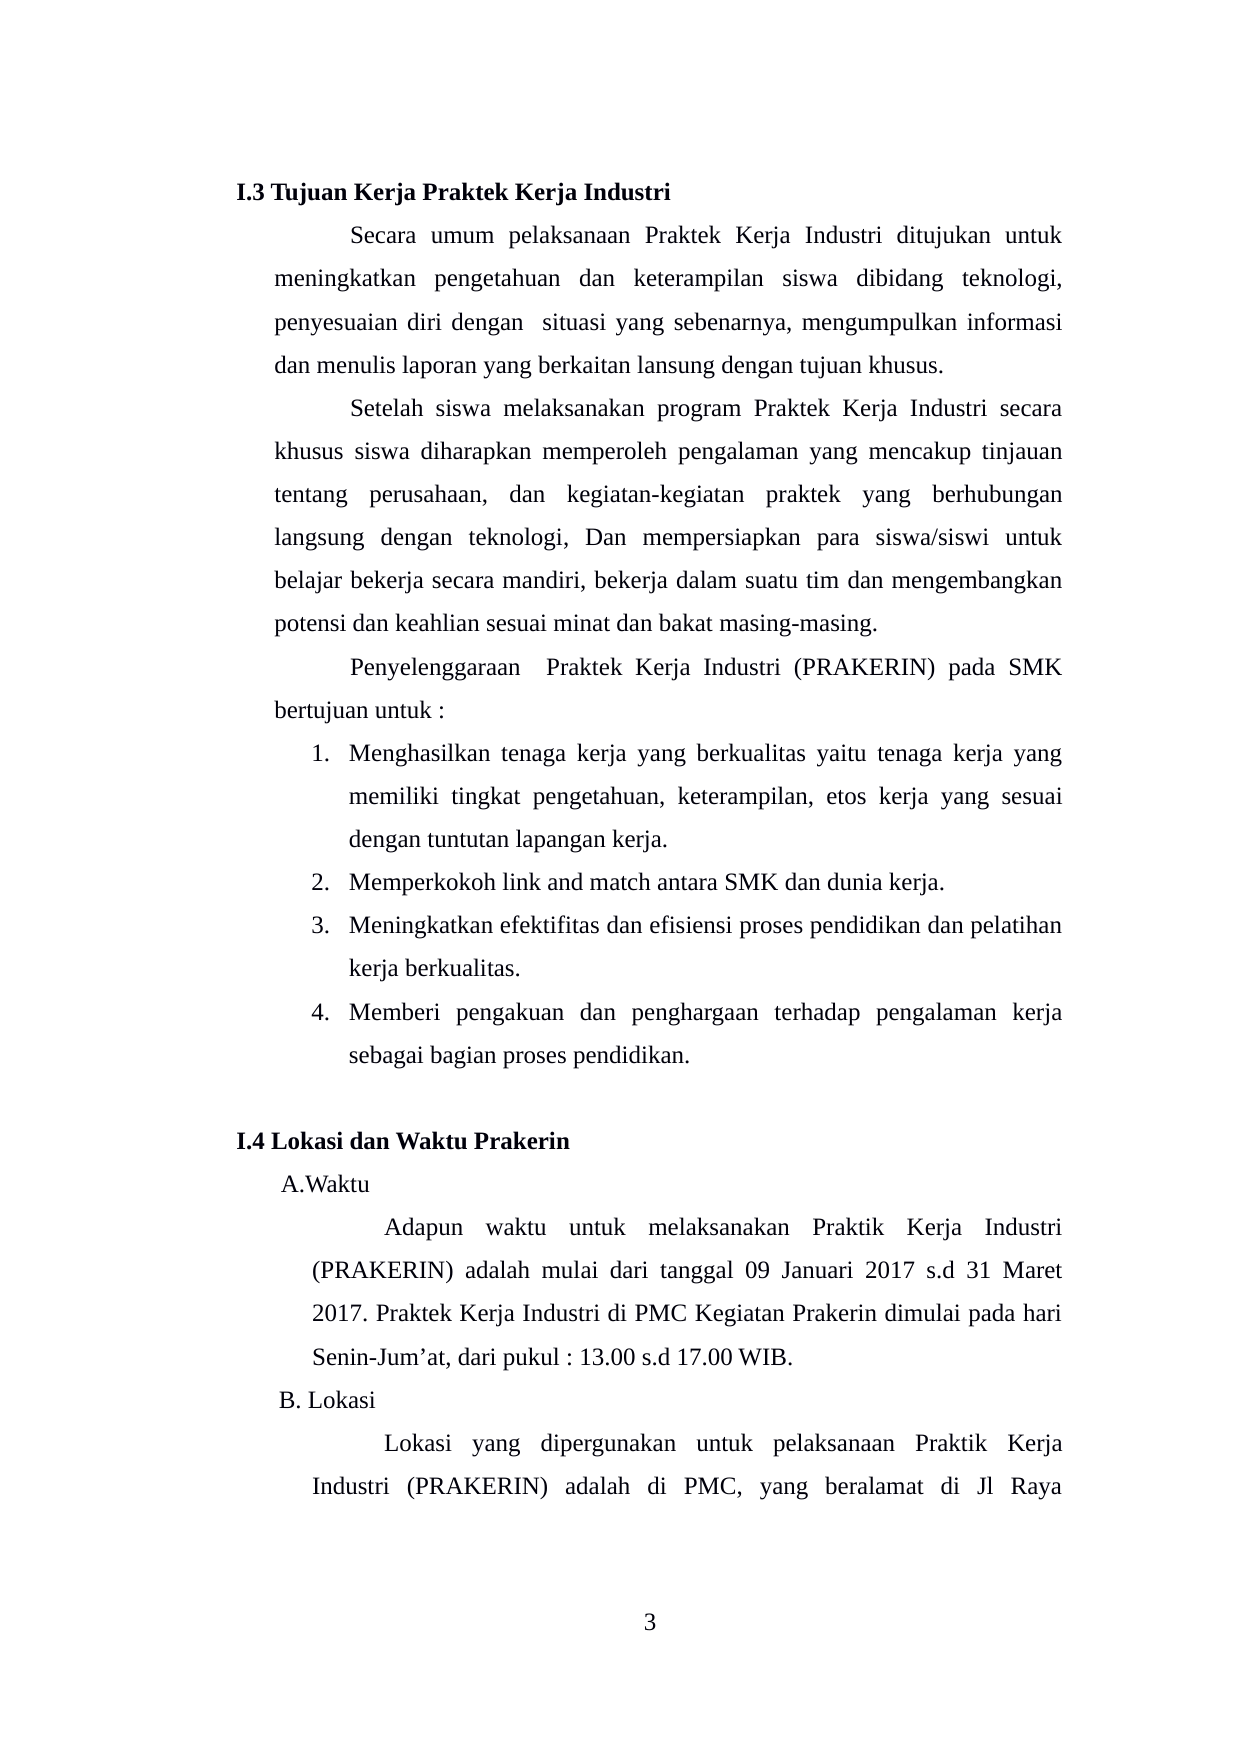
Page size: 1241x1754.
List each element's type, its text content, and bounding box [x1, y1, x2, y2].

list Memberi pengakuan dan penghargaan terhadap pengalaman kerja sebagai bagian proses pendidikan. [311, 997, 1063, 1068]
list I.3 Tujuan Kerja Praktek Kerja Industri [236, 177, 1063, 206]
text B. Lokasi [236, 1385, 1063, 1413]
list Adapun waktu untuk melaksanakan Praktik Kerja Industri (PRAKERIN) adalah mulai dari tanggal 09 Januari 2017 s.d 31 Maret 2017. Praktek Kerja Industri di PMC Kegiatan Prakerin dimulai pada hari Senin-Jum’at, dari pukul : 13.00 s.d 17.00 WIB. [312, 1212, 1063, 1370]
text Penyelenggaraan Praktek Kerja Industri (PRAKERIN) pada SMK bertujuan untuk : [274, 652, 1063, 723]
text A.Waktu [236, 1169, 1063, 1198]
text Setelah siswa melaksanakan program Praktek Kerja Industri secara khusus siswa diharapkan memperoleh pengalaman yang mencakup tinjauan tentang perusahaan, dan kegiatan-kegiatan praktek yang berhubungan langsung dengan teknologi, Dan mempersiapkan para siswa/siswi untuk belajar bekerja secara mandiri, bekerja dalam suatu tim dan mengembangkan potensi dan keahlian sesuai minat dan bakat masing-masing. [274, 393, 1063, 637]
list Menghasilkan tenaga kerja yang berkualitas yaitu tenaga kerja yang memiliki tingkat pengetahuan, keterampilan, etos kerja yang sesuai dengan tuntutan lapangan kerja. [311, 738, 1063, 853]
text Secara umum pelaksanaan Praktek Kerja Industri ditujukan untuk meningkatkan pengetahuan dan keterampilan siswa dibidang teknologi, penyesuaian diri dengan situasi yang sebenarnya, mengumpulkan informasi dan menulis laporan yang berkaitan lansung dengan tujuan khusus. [274, 220, 1063, 378]
list Meningkatkan efektifitas dan efisiensi proses pendidikan dan pelatihan kerja berkualitas. [311, 910, 1063, 982]
list Memperkokoh link and match antara SMK dan dunia kerja. [311, 867, 1063, 896]
text Lokasi yang dipergunakan untuk pelaksanaan Praktik Kerja Industri (PRAKERIN) adalah di PMC, yang beralamat di Jl Raya [312, 1428, 1063, 1500]
list I.4 Lokasi dan Waktu Prakerin [236, 1126, 1063, 1155]
